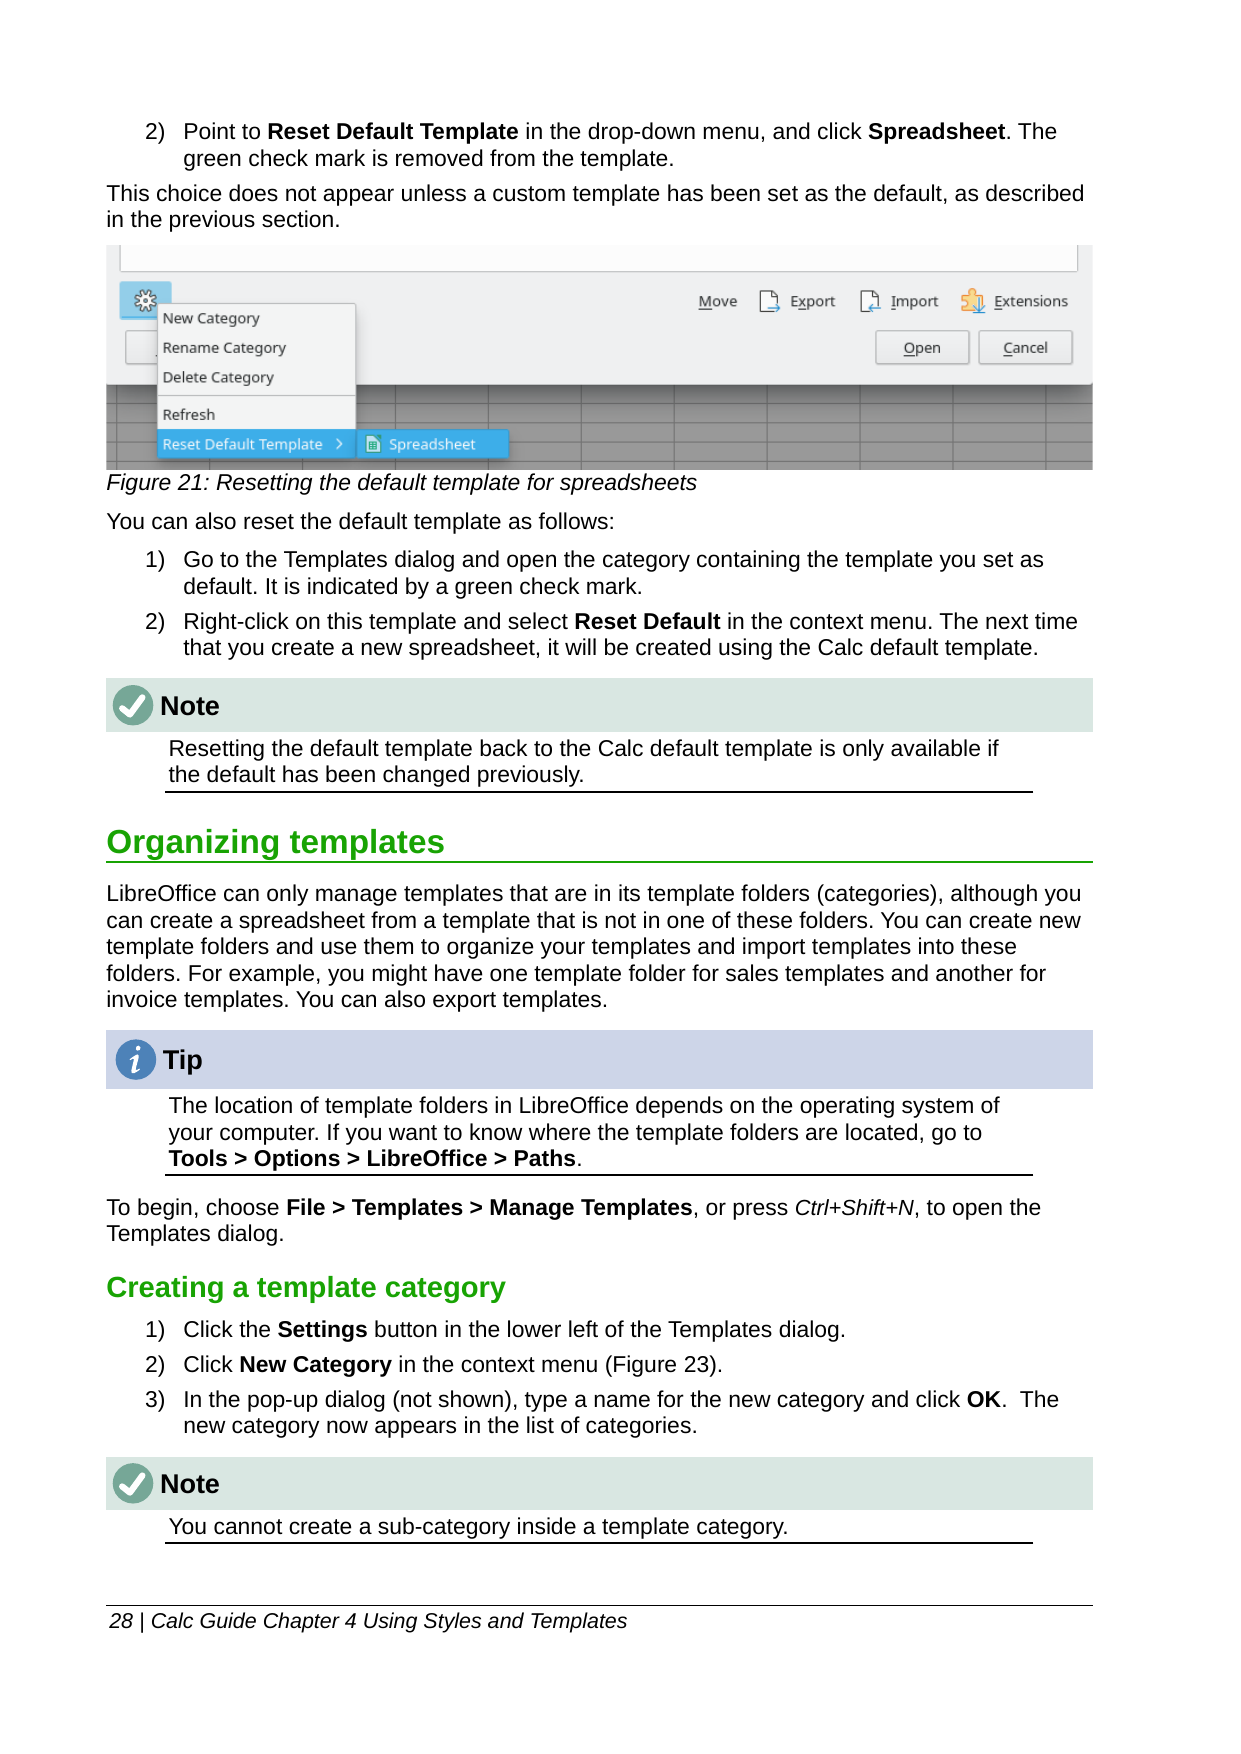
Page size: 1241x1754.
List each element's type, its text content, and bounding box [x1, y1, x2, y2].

subtitle Organizing templates [106, 822, 1093, 861]
list Click the Settings button in the lower left of the Templates dialog. [165, 1316, 1093, 1342]
subtitle Note [106, 1457, 1093, 1510]
list Right-click on this template and select Reset Default in the context menu. The next time that you create a new spreadsheet, it will be created using the Calc default template. [165, 608, 1093, 661]
list Point to Reset Default Template in the drop-down menu, and click Spreadsheet. The green check mark is removed from the template. [165, 118, 1093, 171]
list In the pop-up dialog (not shown), type a name for the new category and click OK. The new category now appears in the list of categories. [165, 1386, 1093, 1439]
list Click New Category in the context menu (Figure 23). [165, 1351, 1093, 1377]
list Go to the Templates dialog and open the category containing the template you set as default. It is indicated by a green check mark. [165, 546, 1093, 599]
picture [106, 245, 1093, 470]
text LibreOffice can only manage templates that are in its template folders (categories), although you can create a spreadsheet from a template that is not in one of these folders. You can create new template folders and use them to organize your templates and import templates into these folders. For example, you might have one template folder for sales templates and another for invoice templates. You can also export templates. [106, 880, 1093, 1012]
subtitle Tip [106, 1030, 1093, 1089]
text You cannot create a sub-category inside a template category. [165, 1510, 1033, 1542]
list You can also reset the default template as follows: [106, 508, 1093, 534]
text To begin, choose File > Templates > Manage Templates, or press Ctrl+Shift+N, to open the Templates dialog. [106, 1194, 1093, 1247]
subtitle Note [106, 678, 1093, 732]
text Resetting the default template back to the Calc default template is only available if the default has been changed previously. [165, 732, 1033, 791]
text Figure 21: Resetting the default template for spreadsheets [106, 470, 1093, 496]
subtitle Creating a template category [106, 1270, 1093, 1304]
text This choice does not appear unless a custom template has been set as the default, as described in the previous section. [106, 180, 1093, 232]
text The location of template folders in LibreOffice depends on the operating system of your computer. If you want to know where the template folders are located, go to Tools > Options > LibreOffice > Paths. [165, 1089, 1033, 1174]
